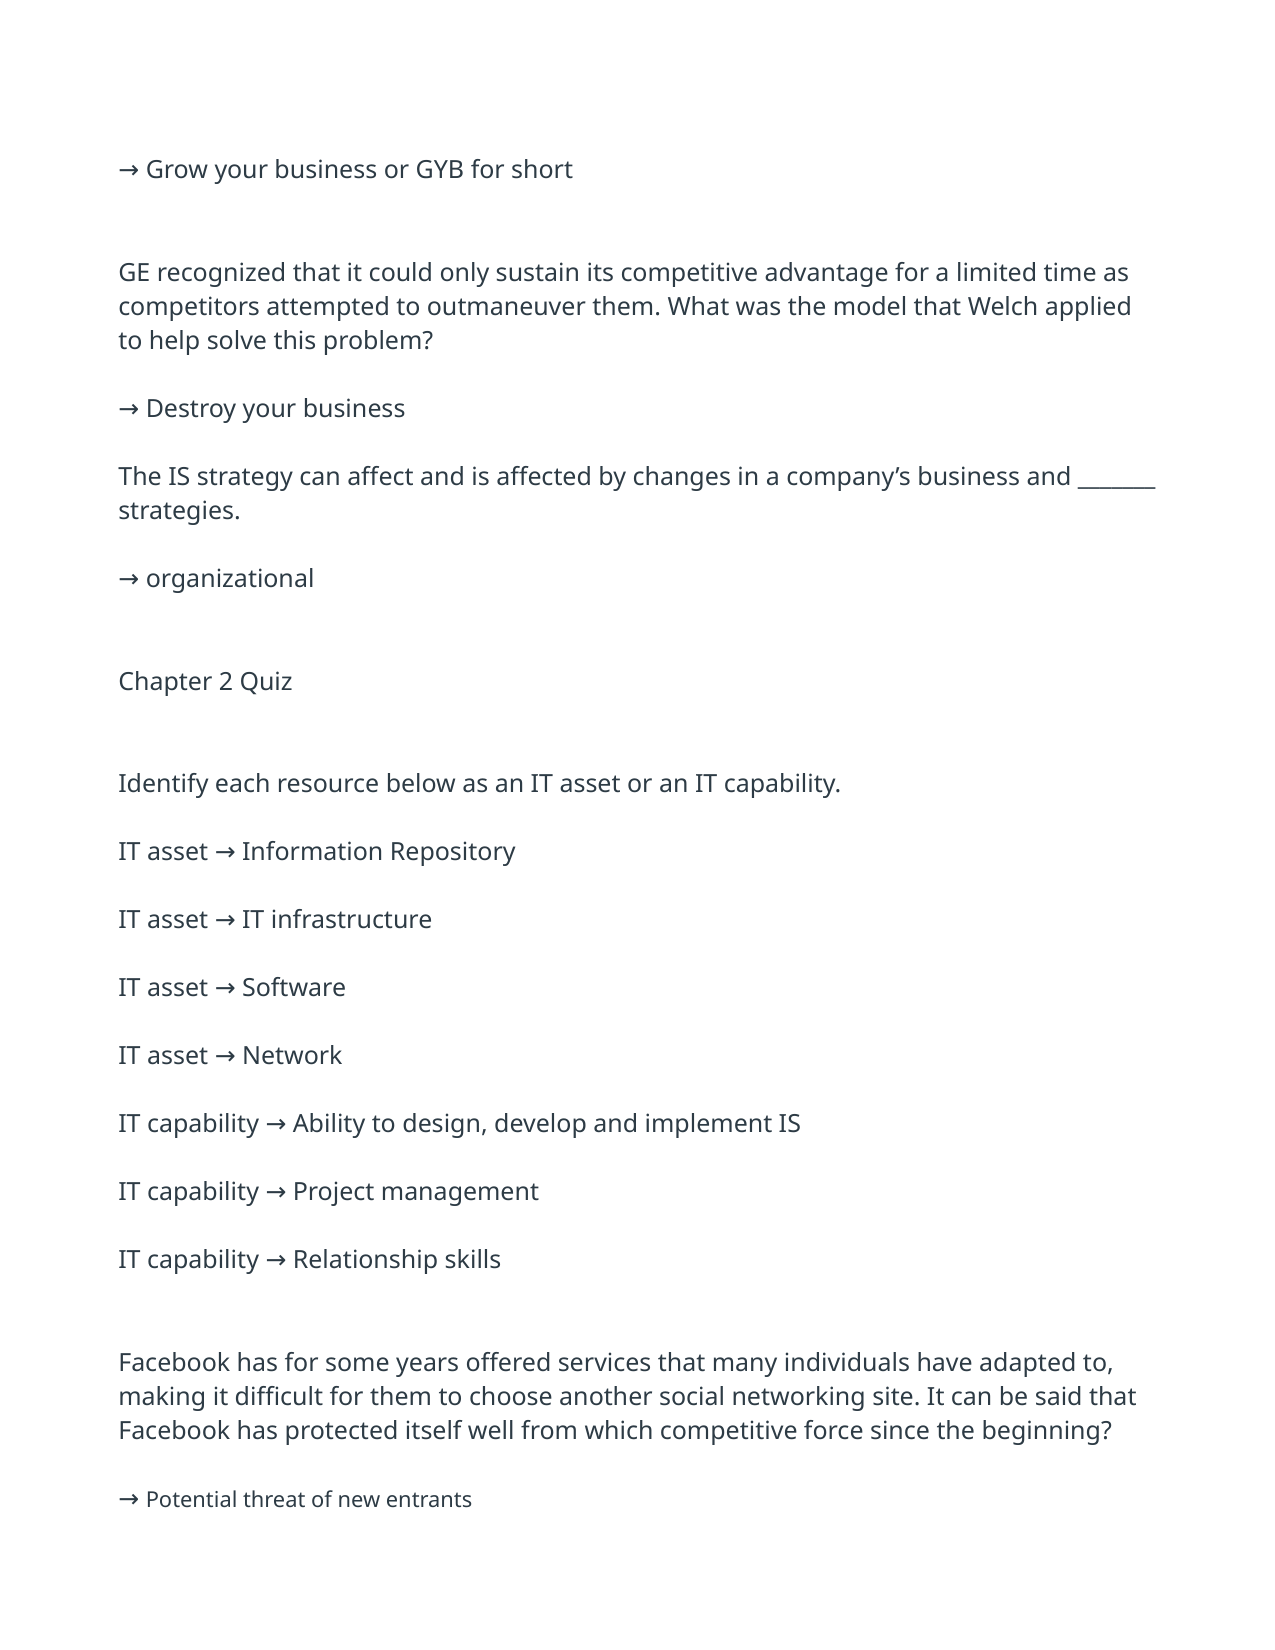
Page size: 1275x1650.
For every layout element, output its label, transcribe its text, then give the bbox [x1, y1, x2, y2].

text IT asset → Network [118, 1038, 1157, 1072]
text GE recognized that it could only sustain its competitive advantage for a limited time as competitors attempted to outmaneuver them. What was the model that Welch applied to help solve this problem? [118, 254, 1157, 357]
text Facebook has for some years offered services that many individuals have adapted to, making it difficult for them to choose another social networking site. It can be said that Facebook has protected itself well from which competitive force since the beginning? [118, 1344, 1157, 1447]
text → Potential threat of new entrants [118, 1481, 1157, 1515]
text → organizational [118, 561, 1157, 595]
text Chapter 2 Quiz [118, 663, 1157, 697]
text Identify each resource below as an IT asset or an IT capability. [118, 765, 1157, 799]
text IT capability → Ability to design, develop and implement IS [118, 1106, 1157, 1140]
text IT capability → Project management [118, 1174, 1157, 1208]
text IT asset → IT infrastructure [118, 902, 1157, 936]
text The IS strategy can affect and is affected by changes in a company’s business and _______ strategies. [118, 459, 1157, 527]
text IT asset → Information Repository [118, 833, 1157, 867]
text → Destroy your business [118, 391, 1157, 425]
text → Grow your business or GYB for short [118, 152, 1157, 186]
text IT asset → Software [118, 970, 1157, 1004]
text IT capability → Relationship skills [118, 1242, 1157, 1276]
